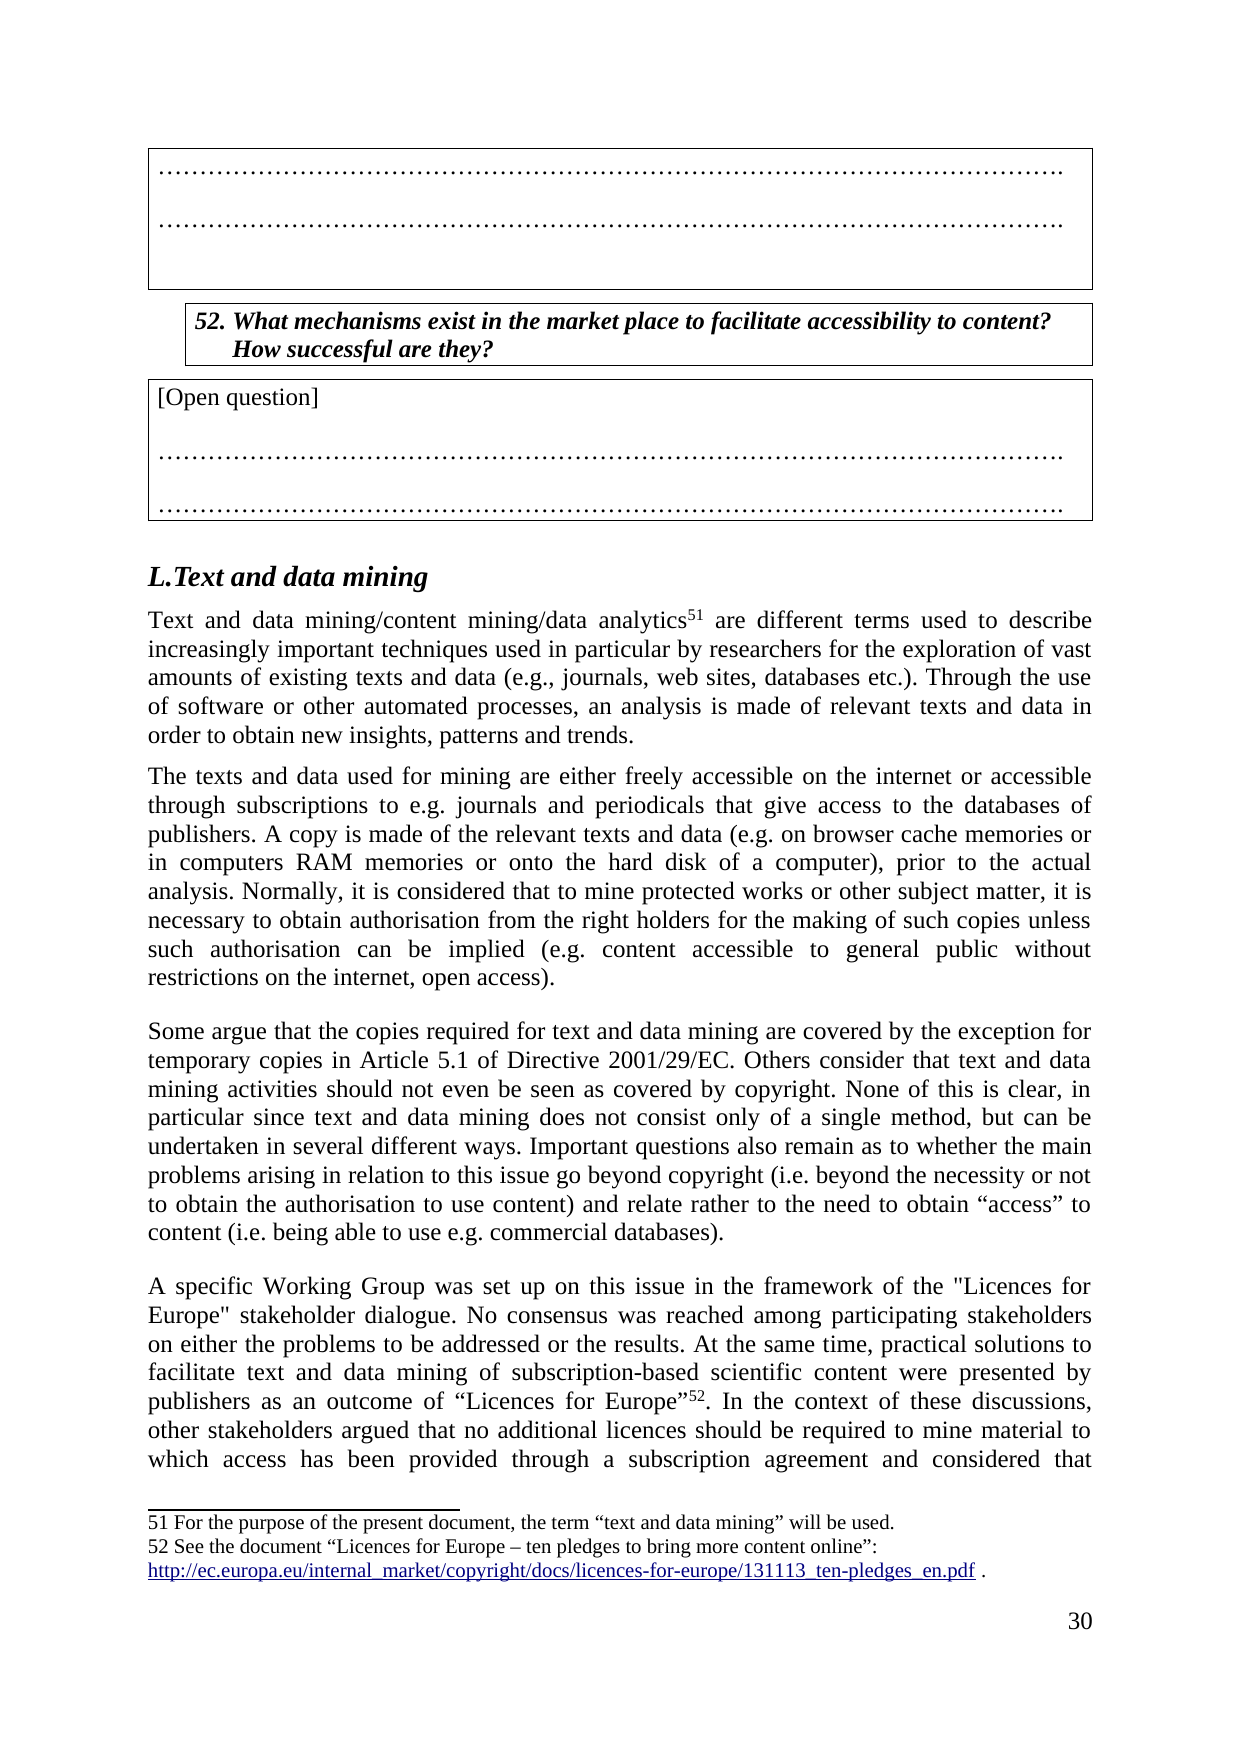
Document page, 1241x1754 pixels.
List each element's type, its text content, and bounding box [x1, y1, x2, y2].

text A specific Working Group was set up on this issue in the framework of the "Licences for Europe" stakeholder dialogue. No consensus was reached among participating stakeholders on either the problems to be addressed or the results. At the same time, practical solutions to facilitate text and data mining of subscription-based scientific content were presented by publishers as an outcome of “Licences for Europe”. In the context of these discussions, other stakeholders argued that no additional licences should be required to mine material to which access has been provided through a subscription agreement and considered that [148, 1271, 1093, 1472]
text The texts and data used for mining are either freely accessible on the internet or accessible through subscriptions to e.g. journals and periodicals that give access to the databases of publishers. A copy is made of the relevant texts and data (e.g. on browser cache memories or in computers RAM memories or onto the hard disk of a computer), prior to the actual analysis. Normally, it is considered that to mine protected works or other subject matter, it is necessary to obtain authorisation from the right holders for the making of such copies unless such authorisation can be implied (e.g. content accessible to general public without restrictions on the internet, open access). [148, 761, 1093, 991]
text [Open question] [149, 380, 1092, 411]
text ………………………………………………………………………………………………. [149, 433, 1092, 464]
list What mechanisms exist in the market place to facilitate accessibility to content? How successful are they? [186, 304, 1092, 365]
text ………………………………………………………………………………………………. [149, 486, 1092, 520]
text See the document “Licences for Europe – ten pledges to bring more content online”: http://ec.europa.eu/internal_market/copyright/docs/licences-for-europe/131113_ten-pledges_en.pdf . [148, 1534, 1093, 1582]
text Some argue that the copies required for text and data mining are covered by the exception for temporary copies in Article 5.1 of Directive 2001/29/EC. Others consider that text and data mining activities should not even be seen as covered by copyright. None of this is clear, in particular since text and data mining does not consist only of a single method, but can be undertaken in several different ways. Important questions also remain as to whether the main problems arising in relation to this issue go beyond copyright (i.e. beyond the necessity or not to obtain the authorisation to use content) and relate rather to the need to obtain “access” to content (i.e. being able to use e.g. commercial databases). [148, 1016, 1093, 1246]
text ………………………………………………………………………………………………. [149, 201, 1092, 233]
text Text and data mining/content mining/data analytics are different terms used to describe increasingly important techniques used in particular by researchers for the exploration of vast amounts of existing texts and data (e.g., journals, web sites, databases etc.). Through the use of software or other automated processes, an analysis is made of relevant texts and data in order to obtain new insights, patterns and trends. [148, 605, 1093, 749]
text For the purpose of the present document, the term “text and data mining” will be used. [148, 1510, 1093, 1534]
subtitle Text and data mining [148, 559, 1093, 592]
text ………………………………………………………………………………………………. [149, 149, 1092, 179]
